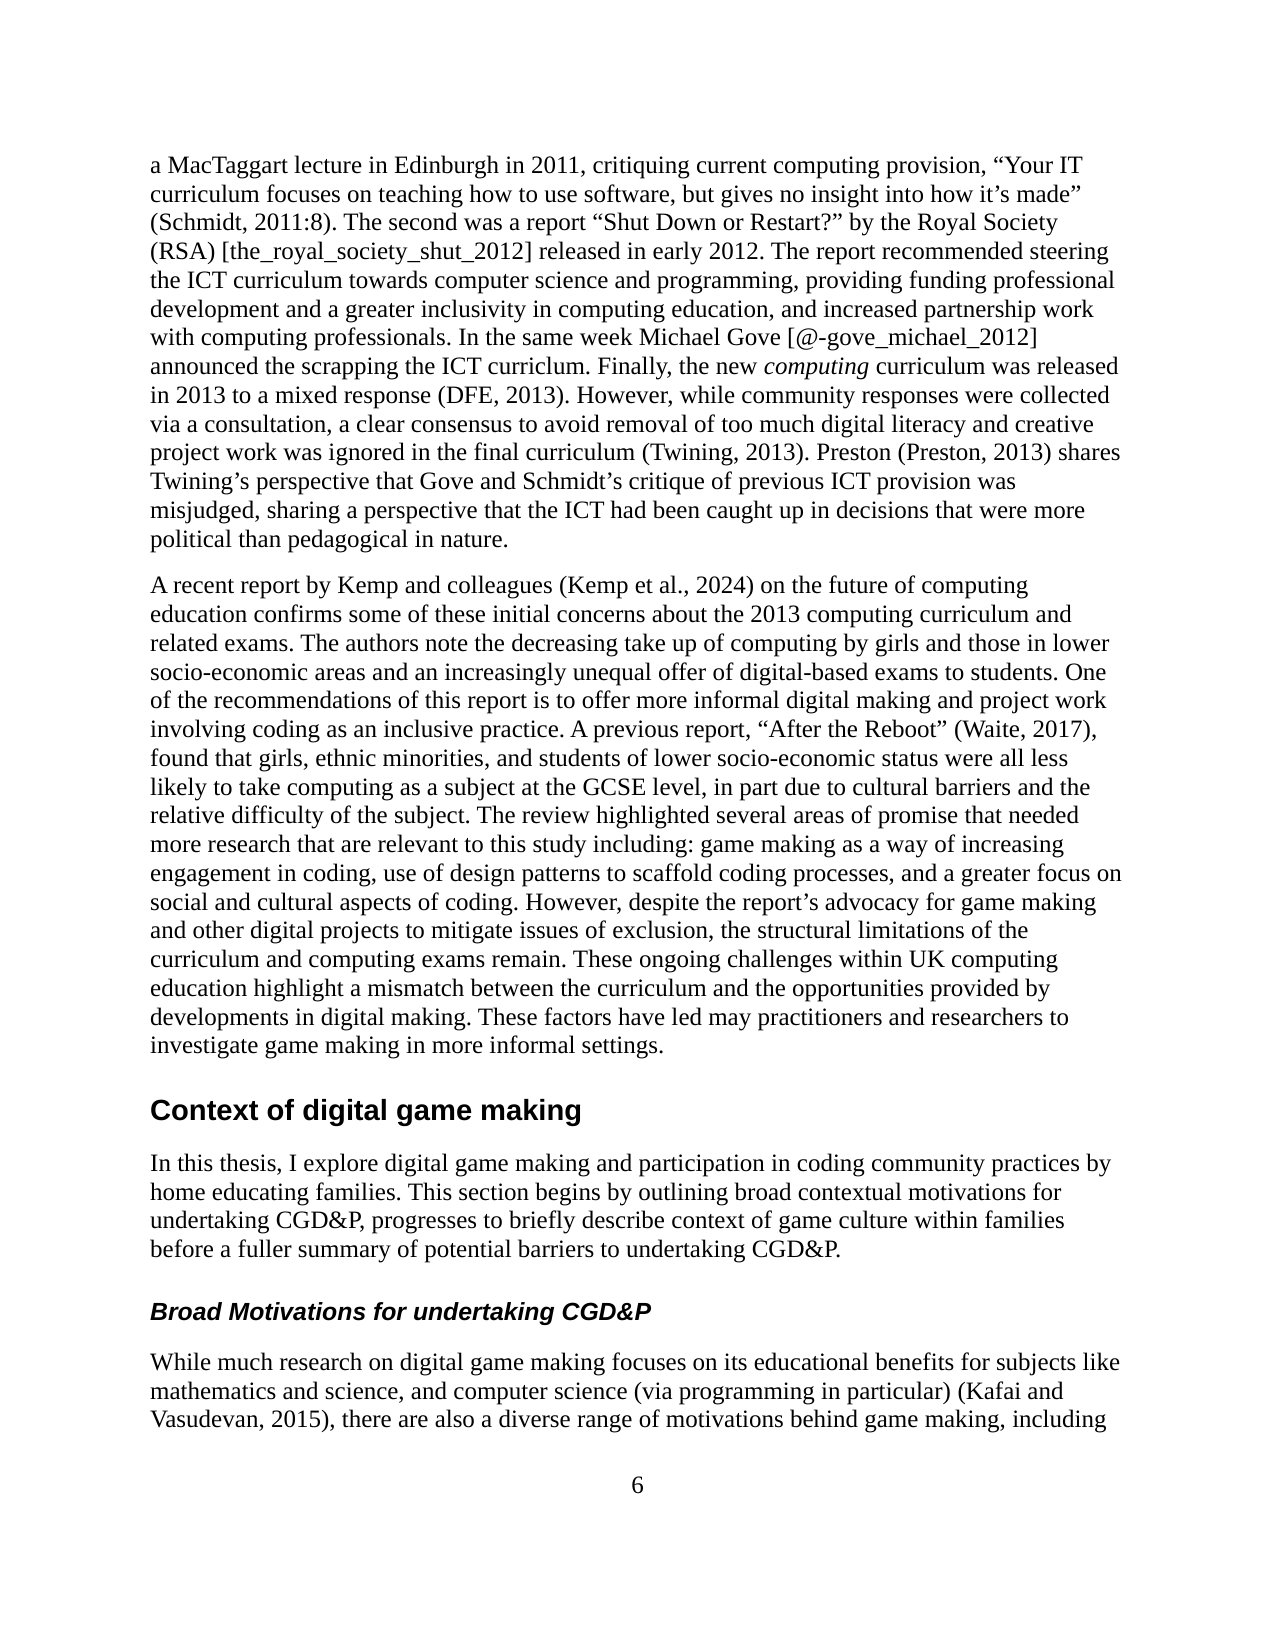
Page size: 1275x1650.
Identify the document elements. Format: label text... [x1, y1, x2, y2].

text While much research on digital game making focuses on its educational benefits for subjects like mathematics and science, and computer science (via programming in particular) (Kafai and Vasudevan, 2015), there are also a diverse range of motivations behind game making, including [150, 1347, 1125, 1433]
text In this thesis, I explore digital game making and participation in coding community practices by home educating families. This section begins by outlining broad contextual motivations for undertaking CGD&P, progresses to briefly describe context of game culture within families before a fuller summary of potential barriers to undertaking CGD&P. [150, 1148, 1125, 1263]
subtitle Context of digital game making [150, 1093, 1125, 1127]
text A recent report by Kemp and colleagues (Kemp et al., 2024) on the future of computing education confirms some of these initial concerns about the 2013 computing curriculum and related exams. The authors note the decreasing take up of computing by girls and those in lower socio-economic areas and an increasingly unequal offer of digital-based exams to students. One of the recommendations of this report is to offer more informal digital making and project work involving coding as an inclusive practice. A previous report, “After the Reboot” (Waite, 2017), found that girls, ethnic minorities, and students of lower socio-economic status were all less likely to take computing as a subject at the GCSE level, in part due to cultural barriers and the relative difficulty of the subject. The review highlighted several areas of promise that needed more research that are relevant to this study including: game making as a way of increasing engagement in coding, use of design patterns to scaffold coding processes, and a greater focus on social and cultural aspects of coding. However, despite the report’s advocacy for game making and other digital projects to mitigate issues of exclusion, the structural limitations of the curriculum and computing exams remain. These ongoing challenges within UK computing education highlight a mismatch between the curriculum and the opportunities provided by developments in digital making. These factors have led may practitioners and researchers to investigate game making in more informal settings. [150, 570, 1125, 1059]
subtitle Broad Motivations for undertaking CGD&P [150, 1297, 1125, 1326]
text a MacTaggart lecture in Edinburgh in 2011, critiquing current computing provision, “Your IT curriculum focuses on teaching how to use software, but gives no insight into how it’s made” (Schmidt, 2011:8). The second was a report “Shut Down or Restart?” by the Royal Society (RSA) [the_royal_society_shut_2012] released in early 2012. The report recommended steering the ICT curriculum towards computer science and programming, providing funding professional development and a greater inclusivity in computing education, and increased partnership work with computing professionals. In the same week Michael Gove [@-gove_michael_2012] announced the scrapping the ICT curriclum. Finally, the new computing curriculum was released in 2013 to a mixed response (DFE, 2013). However, while community responses were collected via a consultation, a clear consensus to avoid removal of too much digital literacy and creative project work was ignored in the final curriculum (Twining, 2013). Preston (Preston, 2013) shares Twining’s perspective that Gove and Schmidt’s critique of previous ICT provision was misjudged, sharing a perspective that the ICT had been caught up in decisions that were more political than pedagogical in nature. [150, 150, 1125, 552]
